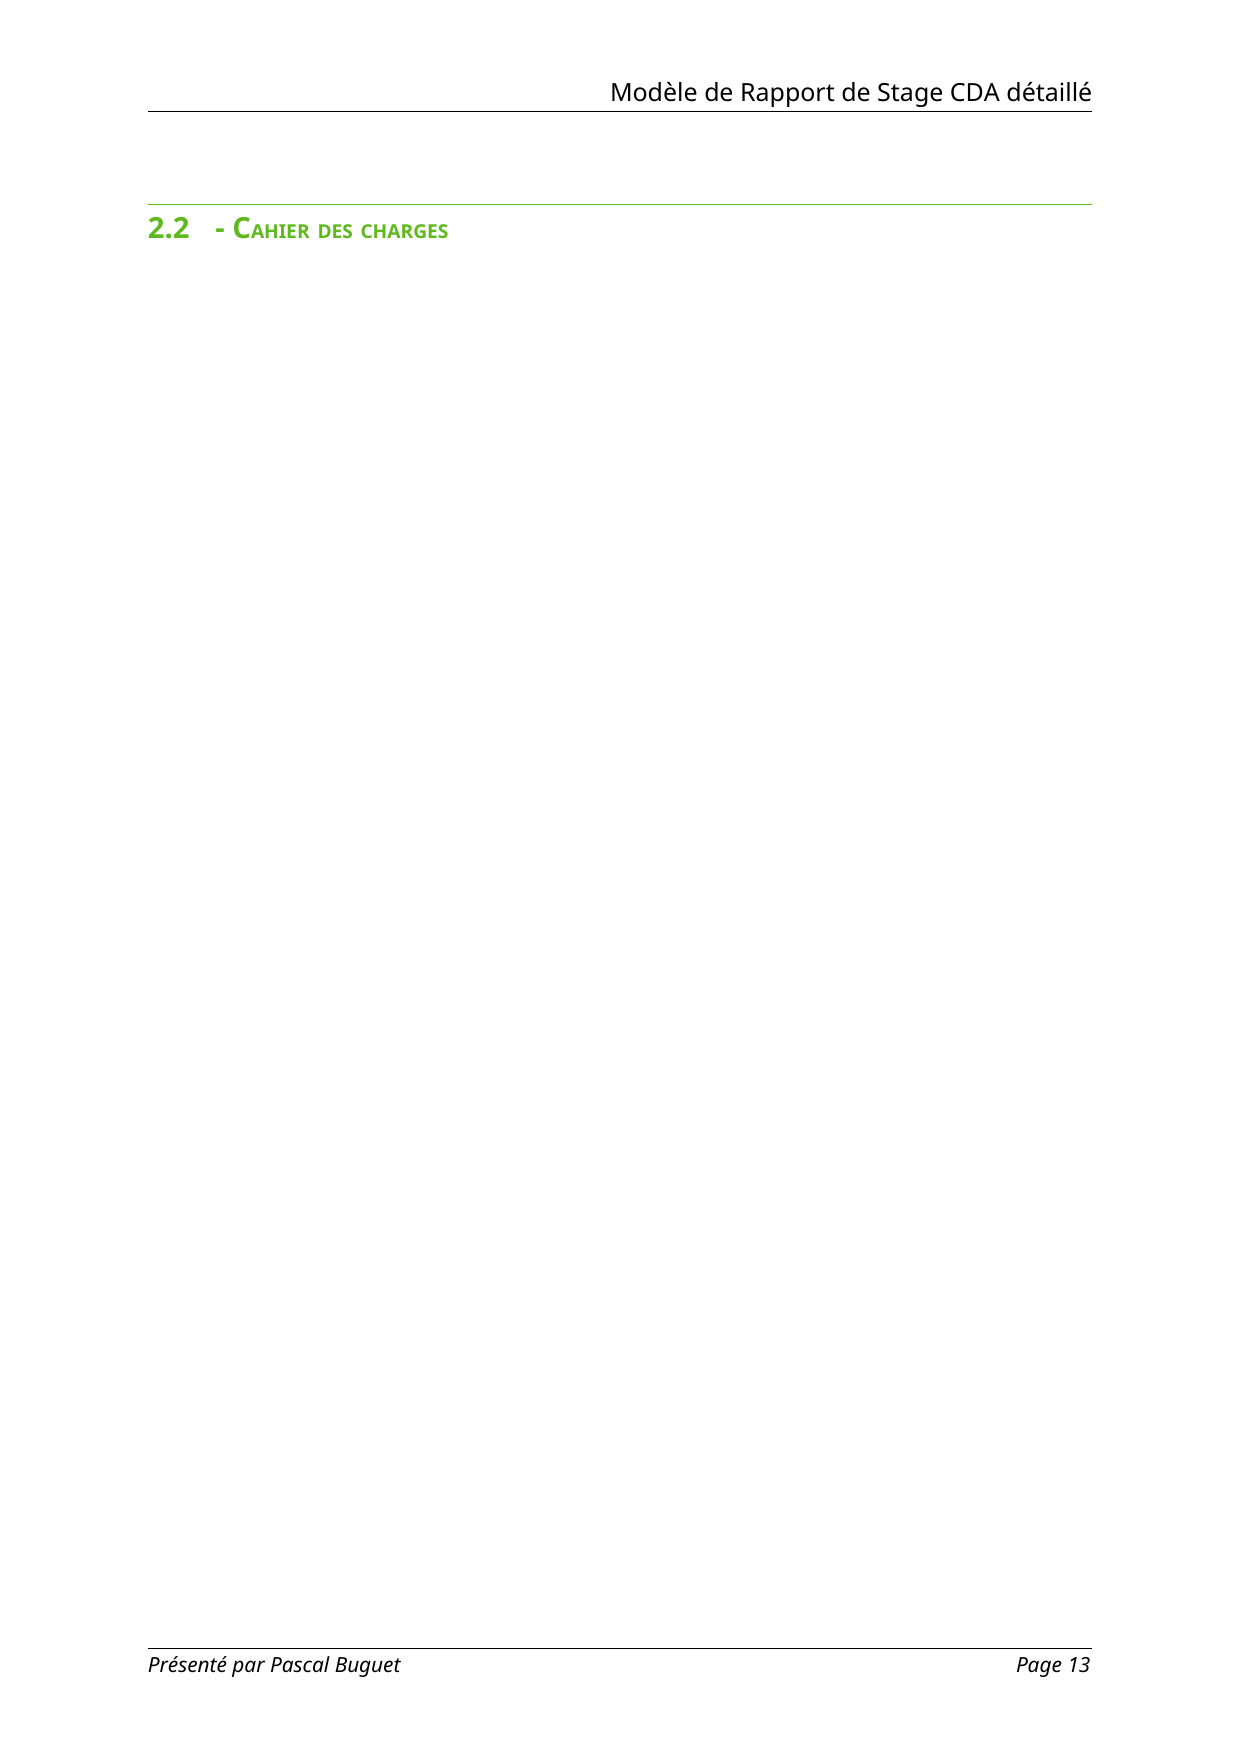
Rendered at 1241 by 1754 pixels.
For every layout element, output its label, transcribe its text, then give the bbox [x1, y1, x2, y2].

subtitle - Cahier des charges [148, 205, 1092, 247]
